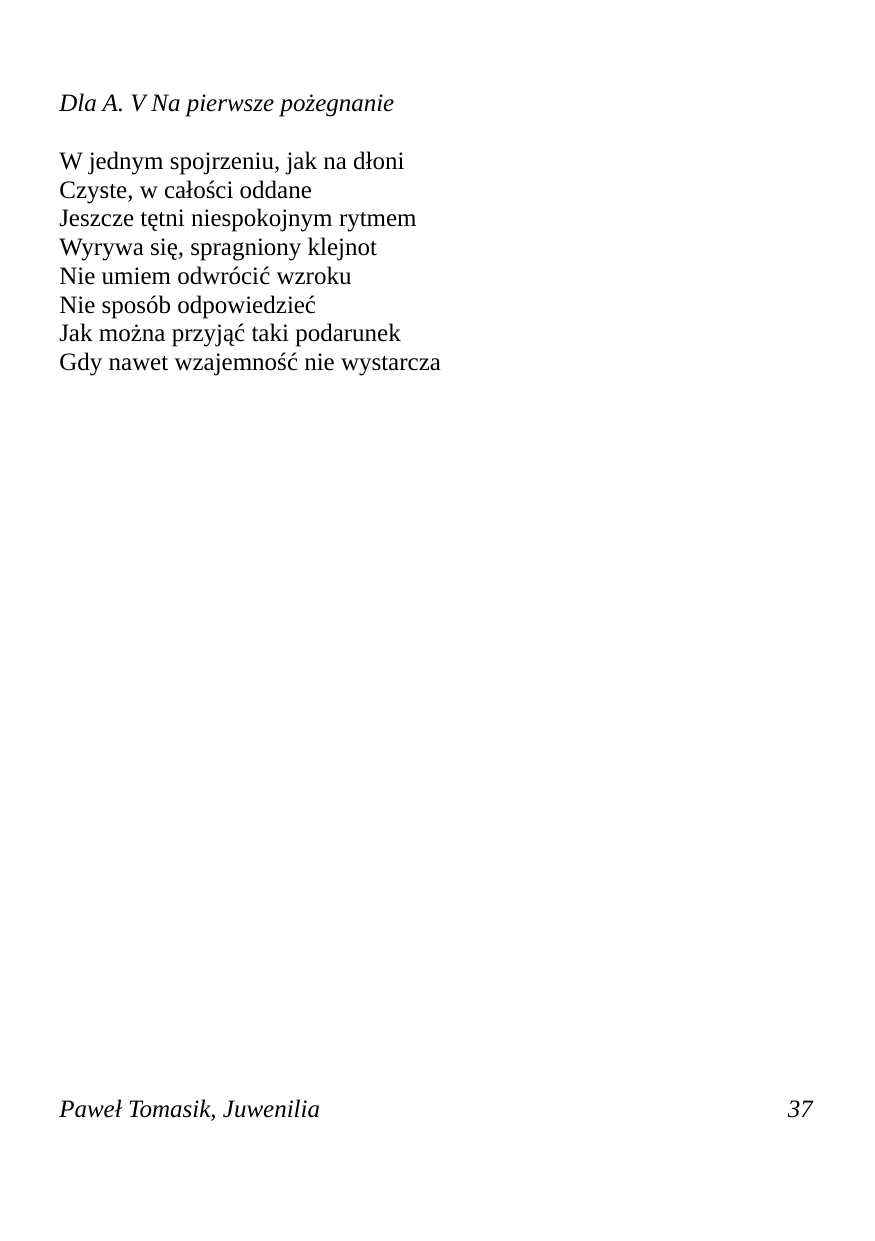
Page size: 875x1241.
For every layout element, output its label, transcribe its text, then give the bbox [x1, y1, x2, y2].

text Nie umiem odwrócić wzroku [59, 261, 815, 290]
text Dla A. V Na pierwsze pożegnanie [59, 88, 815, 117]
text Gdy nawet wzajemność nie wystarcza [59, 347, 815, 376]
text W jednym spojrzeniu, jak na dłoni [59, 146, 815, 175]
text Nie sposób odpowiedzieć [59, 290, 815, 318]
text Jak można przyjąć taki podarunek [59, 318, 815, 347]
text Jeszcze tętni niespokojnym rytmem [59, 203, 815, 232]
text Czyste, w całości oddane [59, 175, 815, 203]
text Wyrywa się, spragniony klejnot [59, 232, 815, 261]
